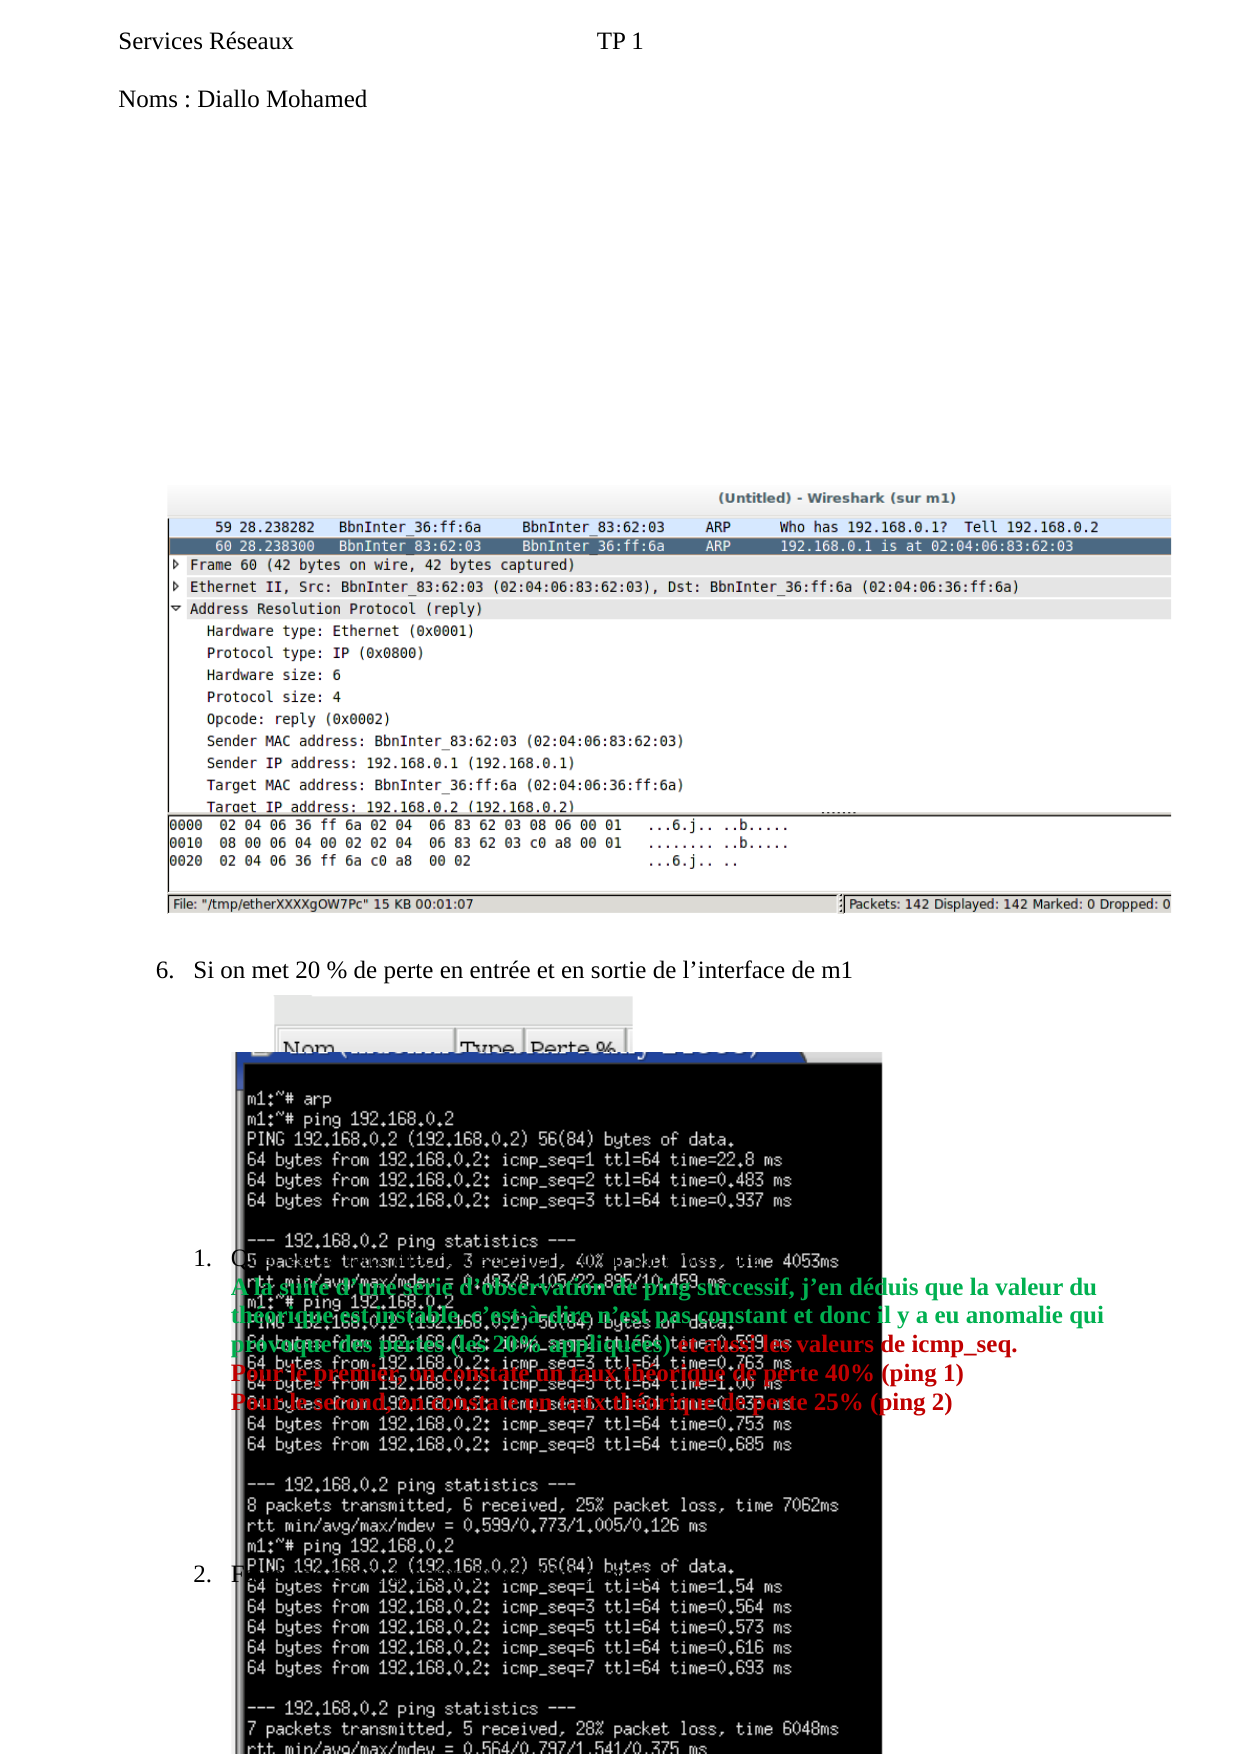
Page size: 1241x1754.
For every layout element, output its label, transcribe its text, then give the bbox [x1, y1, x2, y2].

list Quel est le taux théorique de perte d’un ping vers m2 ? [193, 1243, 231, 1272]
list Faire une copie d’écran du résultat pratique : [193, 1559, 231, 1588]
text Pour le premier, on constate un taux théorique de perte 40% (ping 1) [887, 1358, 1122, 1387]
text A la suite d’une série d’observation de ping successif, j’en déduis que la valeur du théorique est instable, c’est-à-dire n’est pas constant et donc il y a eu anomalie qui provoque des pertes (les 20% appliquées) et aussi les valeurs de icmp_seq. [887, 1272, 1122, 1358]
list Faire une copie d’écran du résultat pratique : [887, 1559, 1122, 1588]
list Si on met 20 % de perte en entrée et en sortie de l’interface de m1 [156, 955, 1122, 984]
list Quel est le taux théorique de perte d’un ping vers m2 ? [887, 1243, 1122, 1272]
text Pour le second, on constate un taux théorique de perte 25% (ping 2) [887, 1387, 1122, 1415]
